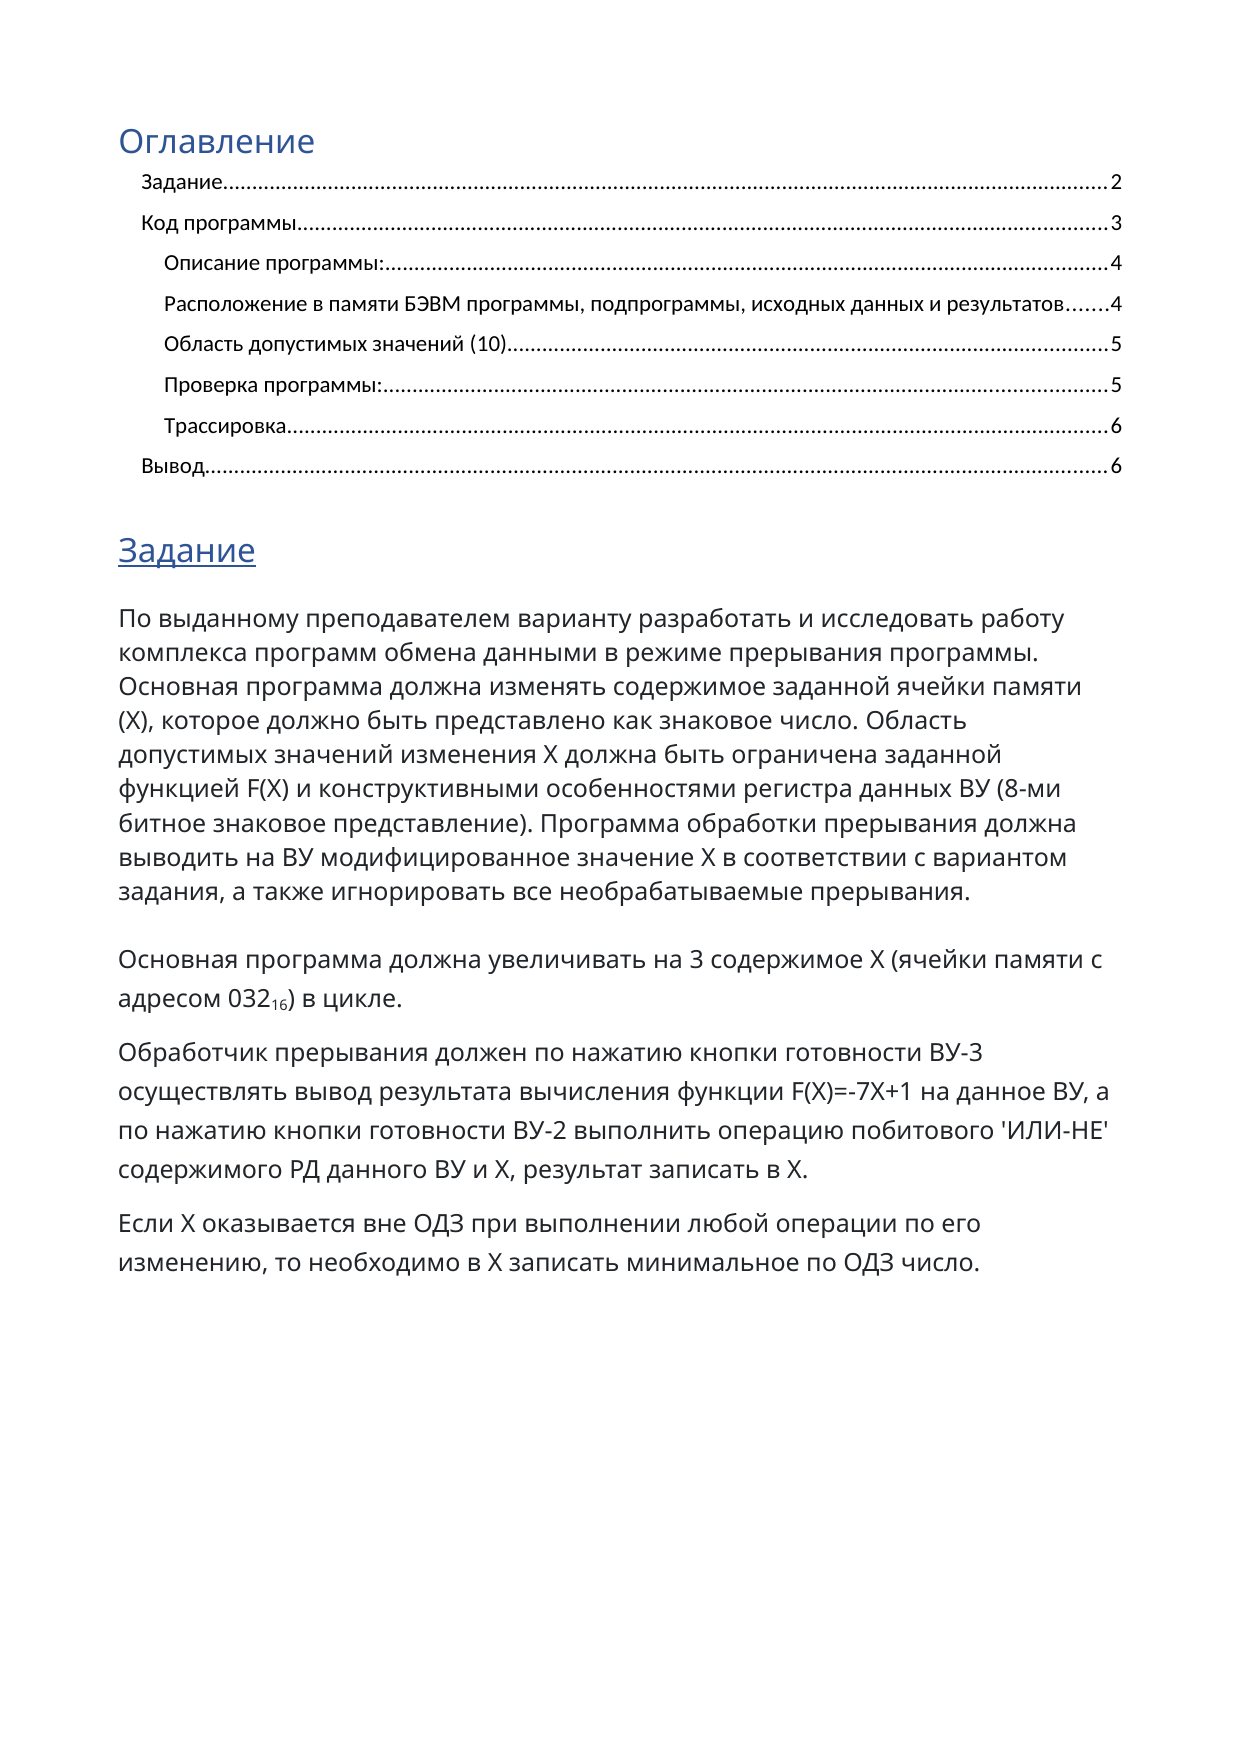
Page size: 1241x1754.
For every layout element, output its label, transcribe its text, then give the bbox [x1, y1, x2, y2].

text Основная программа должна увеличивать на 3 содержимое X (ячейки памяти с адресом 03216) в цикле. [118, 941, 1122, 1015]
subtitle Оглавление [118, 118, 1122, 163]
subtitle Задание [118, 527, 1122, 572]
text Область допустимых значений (10) 5 [164, 329, 1122, 358]
text Описание программы: 4 [164, 248, 1122, 276]
text Код программы 3 [141, 208, 1122, 236]
text Расположение в памяти БЭВМ программы, подпрограммы, исходных данных и результатов 4 [164, 289, 1122, 317]
text По выданному преподавателем варианту разработать и исследовать работу комплекса программ обмена данными в режиме прерывания программы. Основная программа должна изменять содержимое заданной ячейки памяти (Х), которое должно быть представлено как знаковое число. Область допустимых значений изменения Х должна быть ограничена заданной функцией F(X) и конструктивными особенностями регистра данных ВУ (8-ми битное знаковое представление). Программа обработки прерывания должна выводить на ВУ модифицированное значение Х в соответствии с вариантом задания, а также игнорировать все необрабатываемые прерывания. [118, 601, 1122, 907]
text Проверка программы: 5 [164, 370, 1122, 398]
text Задание 2 [141, 167, 1122, 195]
text Вывод 6 [141, 451, 1122, 479]
text Обработчик прерывания должен по нажатию кнопки готовности ВУ-3 осуществлять вывод результата вычисления функции F(X)=-7X+1 на данное ВУ, a по нажатию кнопки готовности ВУ-2 выполнить операцию побитового 'ИЛИ-НЕ' содержимого РД данного ВУ и Х, результат записать в Х. [118, 1034, 1122, 1186]
text Если Х оказывается вне ОДЗ при выполнении любой операции по его изменению, то необходимо в Х записать минимальное по ОДЗ число. [118, 1206, 1122, 1279]
text Трассировка 6 [164, 411, 1122, 439]
